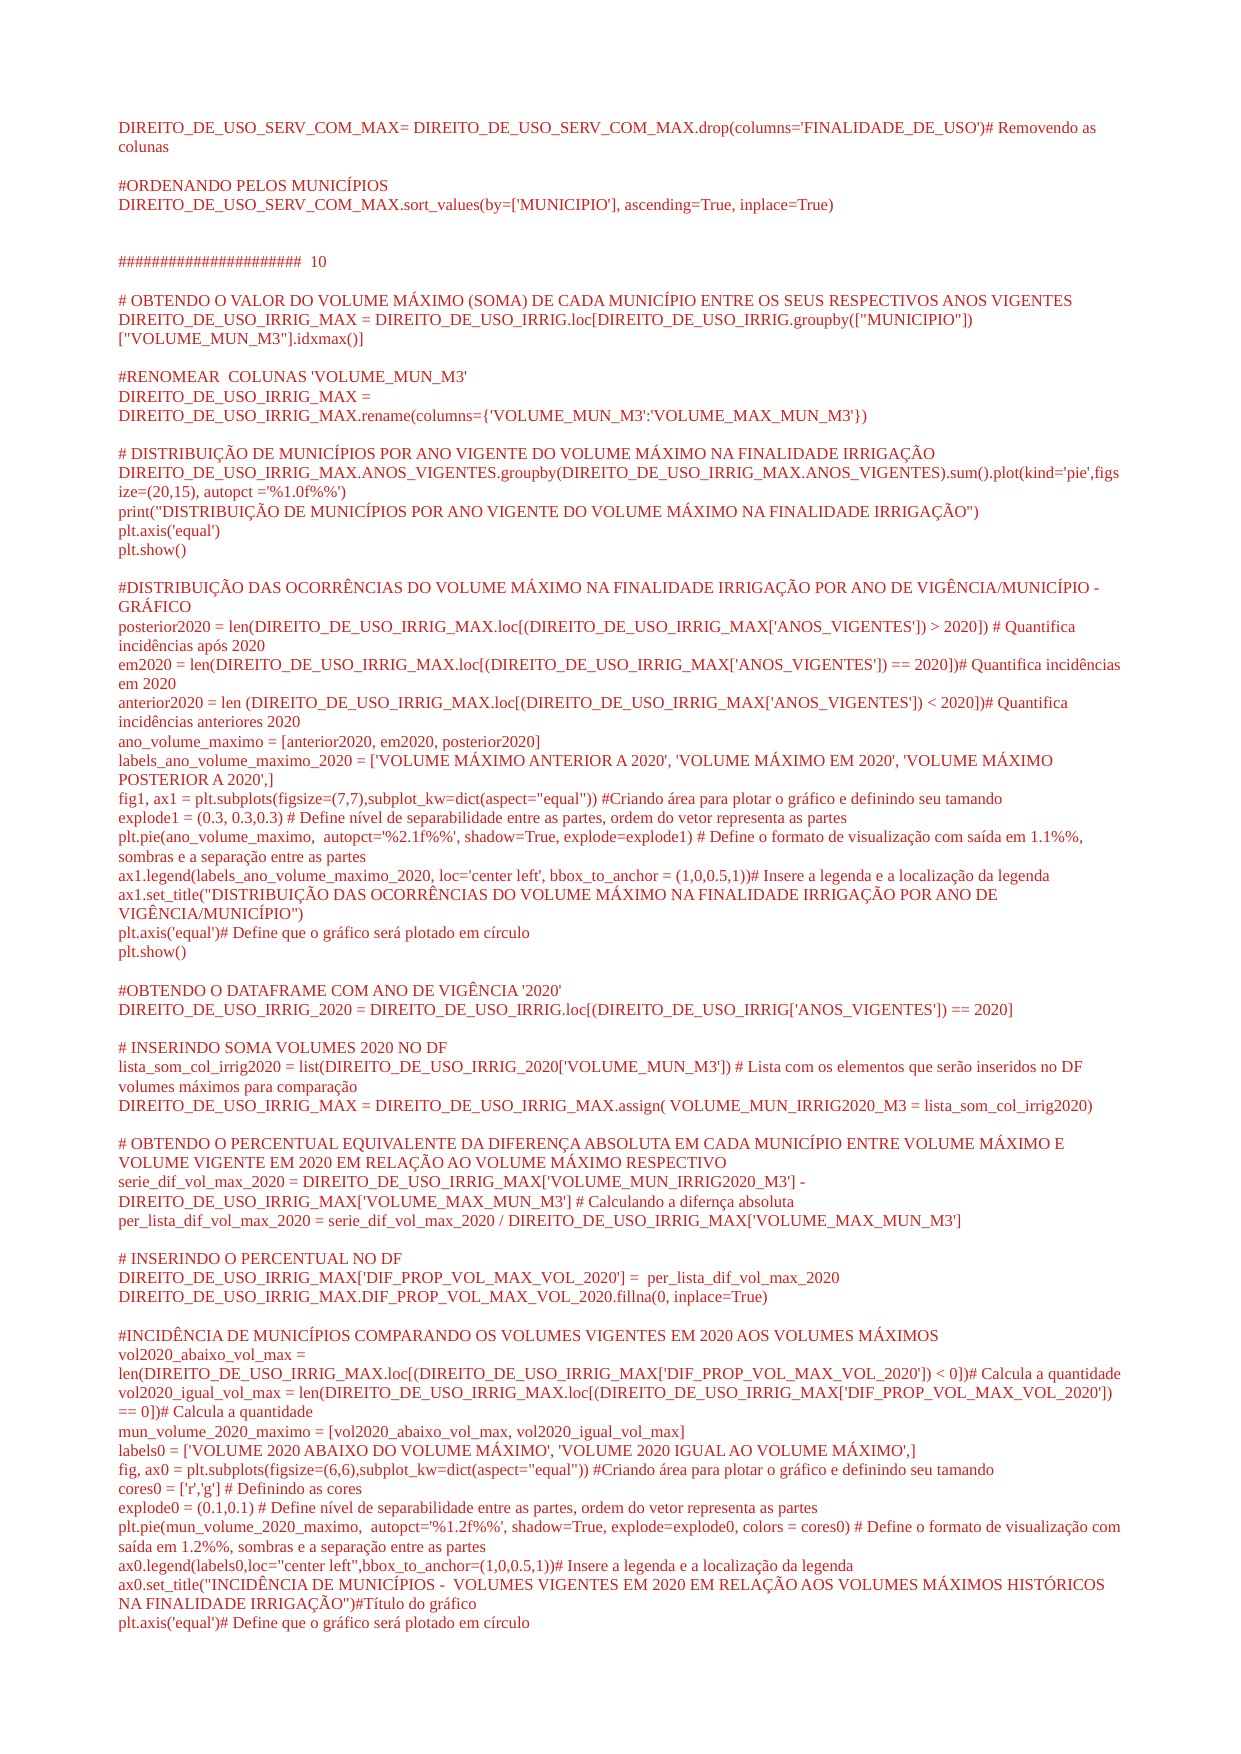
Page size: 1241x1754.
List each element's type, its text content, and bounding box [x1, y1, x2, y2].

text serie_dif_vol_max_2020 = DIREITO_DE_USO_IRRIG_MAX['VOLUME_MUN_IRRIG2020_M3'] - DIREITO_DE_USO_IRRIG_MAX['VOLUME_MAX_MUN_M3'] # Calculando a difernça absoluta [118, 1172, 1122, 1211]
text plt.axis('equal')# Define que o gráfico será plotado em círculo [118, 923, 1122, 942]
text vol2020_abaixo_vol_max = len(DIREITO_DE_USO_IRRIG_MAX.loc[(DIREITO_DE_USO_IRRIG_MAX['DIF_PROP_VOL_MAX_VOL_2020']) < 0])# Calcula a quantidade [118, 1345, 1122, 1383]
text lista_som_col_irrig2020 = list(DIREITO_DE_USO_IRRIG_2020['VOLUME_MUN_M3']) # Lista com os elementos que serão inseridos no DF volumes máximos para comparação [118, 1057, 1122, 1096]
text plt.axis('equal')# Define que o gráfico será plotado em círculo [118, 1613, 1122, 1632]
text DIREITO_DE_USO_IRRIG_MAX = DIREITO_DE_USO_IRRIG_MAX.assign( VOLUME_MUN_IRRIG2020_M3 = lista_som_col_irrig2020) [118, 1096, 1122, 1115]
text per_lista_dif_vol_max_2020 = serie_dif_vol_max_2020 / DIREITO_DE_USO_IRRIG_MAX['VOLUME_MAX_MUN_M3'] [118, 1211, 1122, 1230]
text labels_ano_volume_maximo_2020 = ['VOLUME MÁXIMO ANTERIOR A 2020', 'VOLUME MÁXIMO EM 2020', 'VOLUME MÁXIMO POSTERIOR A 2020',] [118, 751, 1122, 789]
text #OBTENDO O DATAFRAME COM ANO DE VIGÊNCIA '2020' [118, 981, 1122, 1000]
text DIREITO_DE_USO_IRRIG_MAX = DIREITO_DE_USO_IRRIG.loc[DIREITO_DE_USO_IRRIG.groupby(["MUNICIPIO"])["VOLUME_MUN_M3"].idxmax()] [118, 310, 1122, 348]
text ax1.set_title("DISTRIBUIÇÃO DAS OCORRÊNCIAS DO VOLUME MÁXIMO NA FINALIDADE IRRIGAÇÃO POR ANO DE VIGÊNCIA/MUNICÍPIO") [118, 885, 1122, 923]
text posterior2020 = len(DIREITO_DE_USO_IRRIG_MAX.loc[(DIREITO_DE_USO_IRRIG_MAX['ANOS_VIGENTES']) > 2020]) # Quantifica incidências após 2020 [118, 616, 1122, 655]
text #DISTRIBUIÇÃO DAS OCORRÊNCIAS DO VOLUME MÁXIMO NA FINALIDADE IRRIGAÇÃO POR ANO DE VIGÊNCIA/MUNICÍPIO - GRÁFICO [118, 578, 1122, 616]
text ###################### 10 [118, 252, 1122, 271]
text DIREITO_DE_USO_IRRIG_MAX = DIREITO_DE_USO_IRRIG_MAX.rename(columns={'VOLUME_MUN_M3':'VOLUME_MAX_MUN_M3'}) [118, 386, 1122, 425]
text mun_volume_2020_maximo = [vol2020_abaixo_vol_max, vol2020_igual_vol_max] [118, 1421, 1122, 1441]
text plt.show() [118, 540, 1122, 559]
text explode1 = (0.3, 0.3,0.3) # Define nível de separabilidade entre as partes, ordem do vetor representa as partes [118, 808, 1122, 827]
text #RENOMEAR COLUNAS 'VOLUME_MUN_M3' [118, 367, 1122, 386]
text plt.show() [118, 942, 1122, 961]
text explode0 = (0.1,0.1) # Define nível de separabilidade entre as partes, ordem do vetor representa as partes [118, 1498, 1122, 1517]
text ax1.legend(labels_ano_volume_maximo_2020, loc='center left', bbox_to_anchor = (1,0,0.5,1))# Insere a legenda e a localização da legenda [118, 866, 1122, 885]
text # OBTENDO O VALOR DO VOLUME MÁXIMO (SOMA) DE CADA MUNICÍPIO ENTRE OS SEUS RESPECTIVOS ANOS VIGENTES [118, 291, 1122, 310]
text # INSERINDO O PERCENTUAL NO DF [118, 1249, 1122, 1268]
text DIREITO_DE_USO_SERV_COM_MAX= DIREITO_DE_USO_SERV_COM_MAX.drop(columns='FINALIDADE_DE_USO')# Removendo as colunas [118, 118, 1122, 156]
text fig, ax0 = plt.subplots(figsize=(6,6),subplot_kw=dict(aspect="equal")) #Criando área para plotar o gráfico e definindo seu tamando [118, 1460, 1122, 1479]
text labels0 = ['VOLUME 2020 ABAIXO DO VOLUME MÁXIMO', 'VOLUME 2020 IGUAL AO VOLUME MÁXIMO',] [118, 1441, 1122, 1460]
text DIREITO_DE_USO_IRRIG_2020 = DIREITO_DE_USO_IRRIG.loc[(DIREITO_DE_USO_IRRIG['ANOS_VIGENTES']) == 2020] [118, 1000, 1122, 1019]
text DIREITO_DE_USO_IRRIG_MAX['DIF_PROP_VOL_MAX_VOL_2020'] = per_lista_dif_vol_max_2020 [118, 1268, 1122, 1287]
text ano_volume_maximo = [anterior2020, em2020, posterior2020] [118, 731, 1122, 751]
text plt.pie(ano_volume_maximo, autopct='%2.1f%%', shadow=True, explode=explode1) # Define o formato de visualização com saída em 1.1%%, sombras e a separação entre as partes [118, 827, 1122, 866]
text anterior2020 = len (DIREITO_DE_USO_IRRIG_MAX.loc[(DIREITO_DE_USO_IRRIG_MAX['ANOS_VIGENTES']) < 2020])# Quantifica incidências anteriores 2020 [118, 693, 1122, 731]
text #ORDENANDO PELOS MUNICÍPIOS [118, 176, 1122, 195]
text #INCIDÊNCIA DE MUNICÍPIOS COMPARANDO OS VOLUMES VIGENTES EM 2020 AOS VOLUMES MÁXIMOS [118, 1326, 1122, 1345]
text # INSERINDO SOMA VOLUMES 2020 NO DF [118, 1038, 1122, 1057]
text DIREITO_DE_USO_SERV_COM_MAX.sort_values(by=['MUNICIPIO'], ascending=True, inplace=True) [118, 195, 1122, 214]
text # DISTRIBUIÇÃO DE MUNICÍPIOS POR ANO VIGENTE DO VOLUME MÁXIMO NA FINALIDADE IRRIGAÇÃO [118, 444, 1122, 463]
text cores0 = ['r','g'] # Definindo as cores [118, 1479, 1122, 1498]
text em2020 = len(DIREITO_DE_USO_IRRIG_MAX.loc[(DIREITO_DE_USO_IRRIG_MAX['ANOS_VIGENTES']) == 2020])# Quantifica incidências em 2020 [118, 655, 1122, 693]
text ax0.set_title("INCIDÊNCIA DE MUNICÍPIOS - VOLUMES VIGENTES EM 2020 EM RELAÇÃO AOS VOLUMES MÁXIMOS HISTÓRICOS NA FINALIDADE IRRIGAÇÃO")#Título do gráfico [118, 1575, 1122, 1613]
text vol2020_igual_vol_max = len(DIREITO_DE_USO_IRRIG_MAX.loc[(DIREITO_DE_USO_IRRIG_MAX['DIF_PROP_VOL_MAX_VOL_2020']) == 0])# Calcula a quantidade [118, 1383, 1122, 1421]
text ax0.legend(labels0,loc="center left",bbox_to_anchor=(1,0,0.5,1))# Insere a legenda e a localização da legenda [118, 1556, 1122, 1575]
text print("DISTRIBUIÇÃO DE MUNICÍPIOS POR ANO VIGENTE DO VOLUME MÁXIMO NA FINALIDADE IRRIGAÇÃO") [118, 501, 1122, 521]
text DIREITO_DE_USO_IRRIG_MAX.DIF_PROP_VOL_MAX_VOL_2020.fillna(0, inplace=True) [118, 1287, 1122, 1306]
text # OBTENDO O PERCENTUAL EQUIVALENTE DA DIFERENÇA ABSOLUTA EM CADA MUNICÍPIO ENTRE VOLUME MÁXIMO E VOLUME VIGENTE EM 2020 EM RELAÇÃO AO VOLUME MÁXIMO RESPECTIVO [118, 1134, 1122, 1172]
text plt.axis('equal') [118, 521, 1122, 540]
text plt.pie(mun_volume_2020_maximo, autopct='%1.2f%%', shadow=True, explode=explode0, colors = cores0) # Define o formato de visualização com saída em 1.2%%, sombras e a separação entre as partes [118, 1517, 1122, 1556]
text DIREITO_DE_USO_IRRIG_MAX.ANOS_VIGENTES.groupby(DIREITO_DE_USO_IRRIG_MAX.ANOS_VIGENTES).sum().plot(kind='pie',figsize=(20,15), autopct ='%1.0f%%') [118, 463, 1122, 501]
text fig1, ax1 = plt.subplots(figsize=(7,7),subplot_kw=dict(aspect="equal")) #Criando área para plotar o gráfico e definindo seu tamando [118, 789, 1122, 808]
